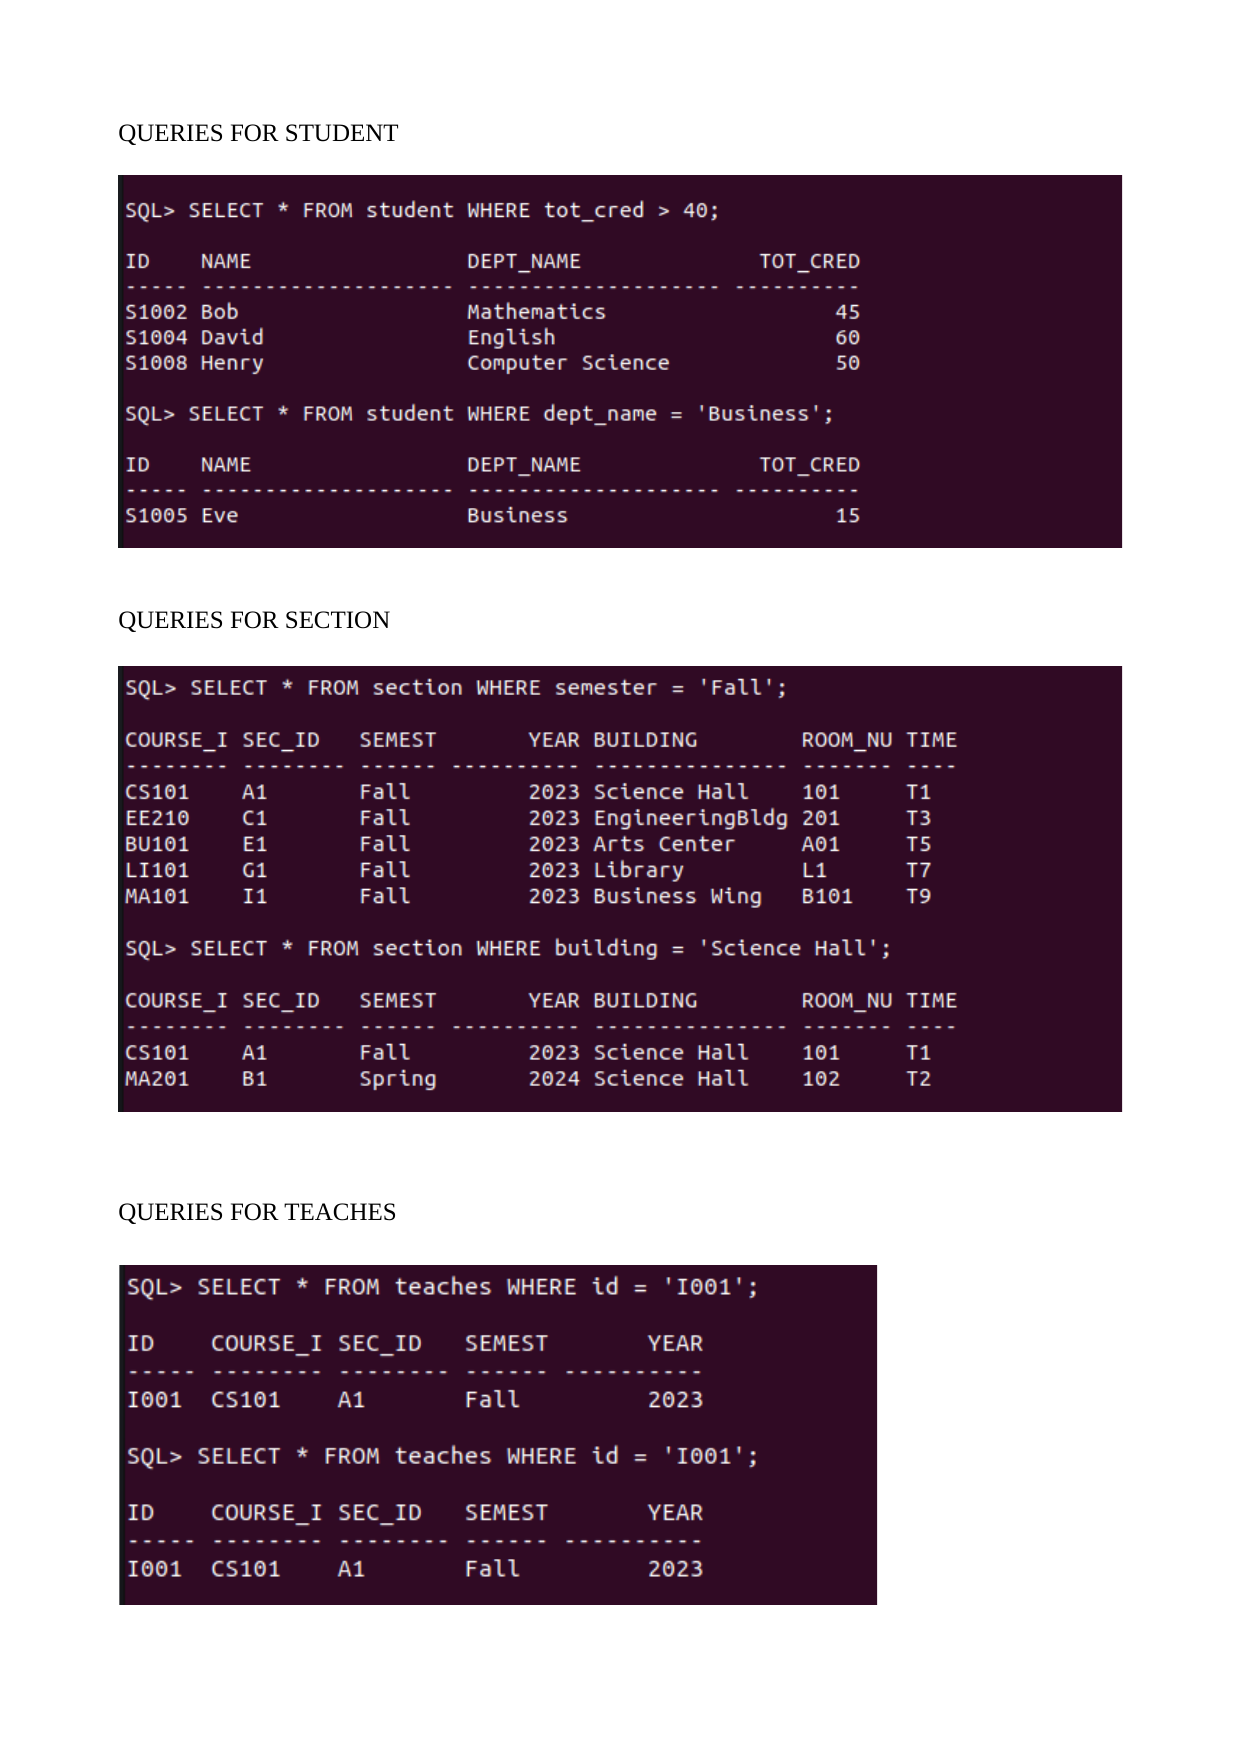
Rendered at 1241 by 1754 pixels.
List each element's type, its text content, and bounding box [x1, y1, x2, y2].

picture [119, 1265, 878, 1605]
picture [118, 666, 1123, 1112]
text QUERIES FOR STUDENT [118, 118, 1122, 147]
text QUERIES FOR TEACHES [118, 1197, 1122, 1226]
text [878, 1456, 1122, 1542]
picture [118, 175, 1123, 548]
text QUERIES FOR SECTION [118, 605, 1122, 633]
